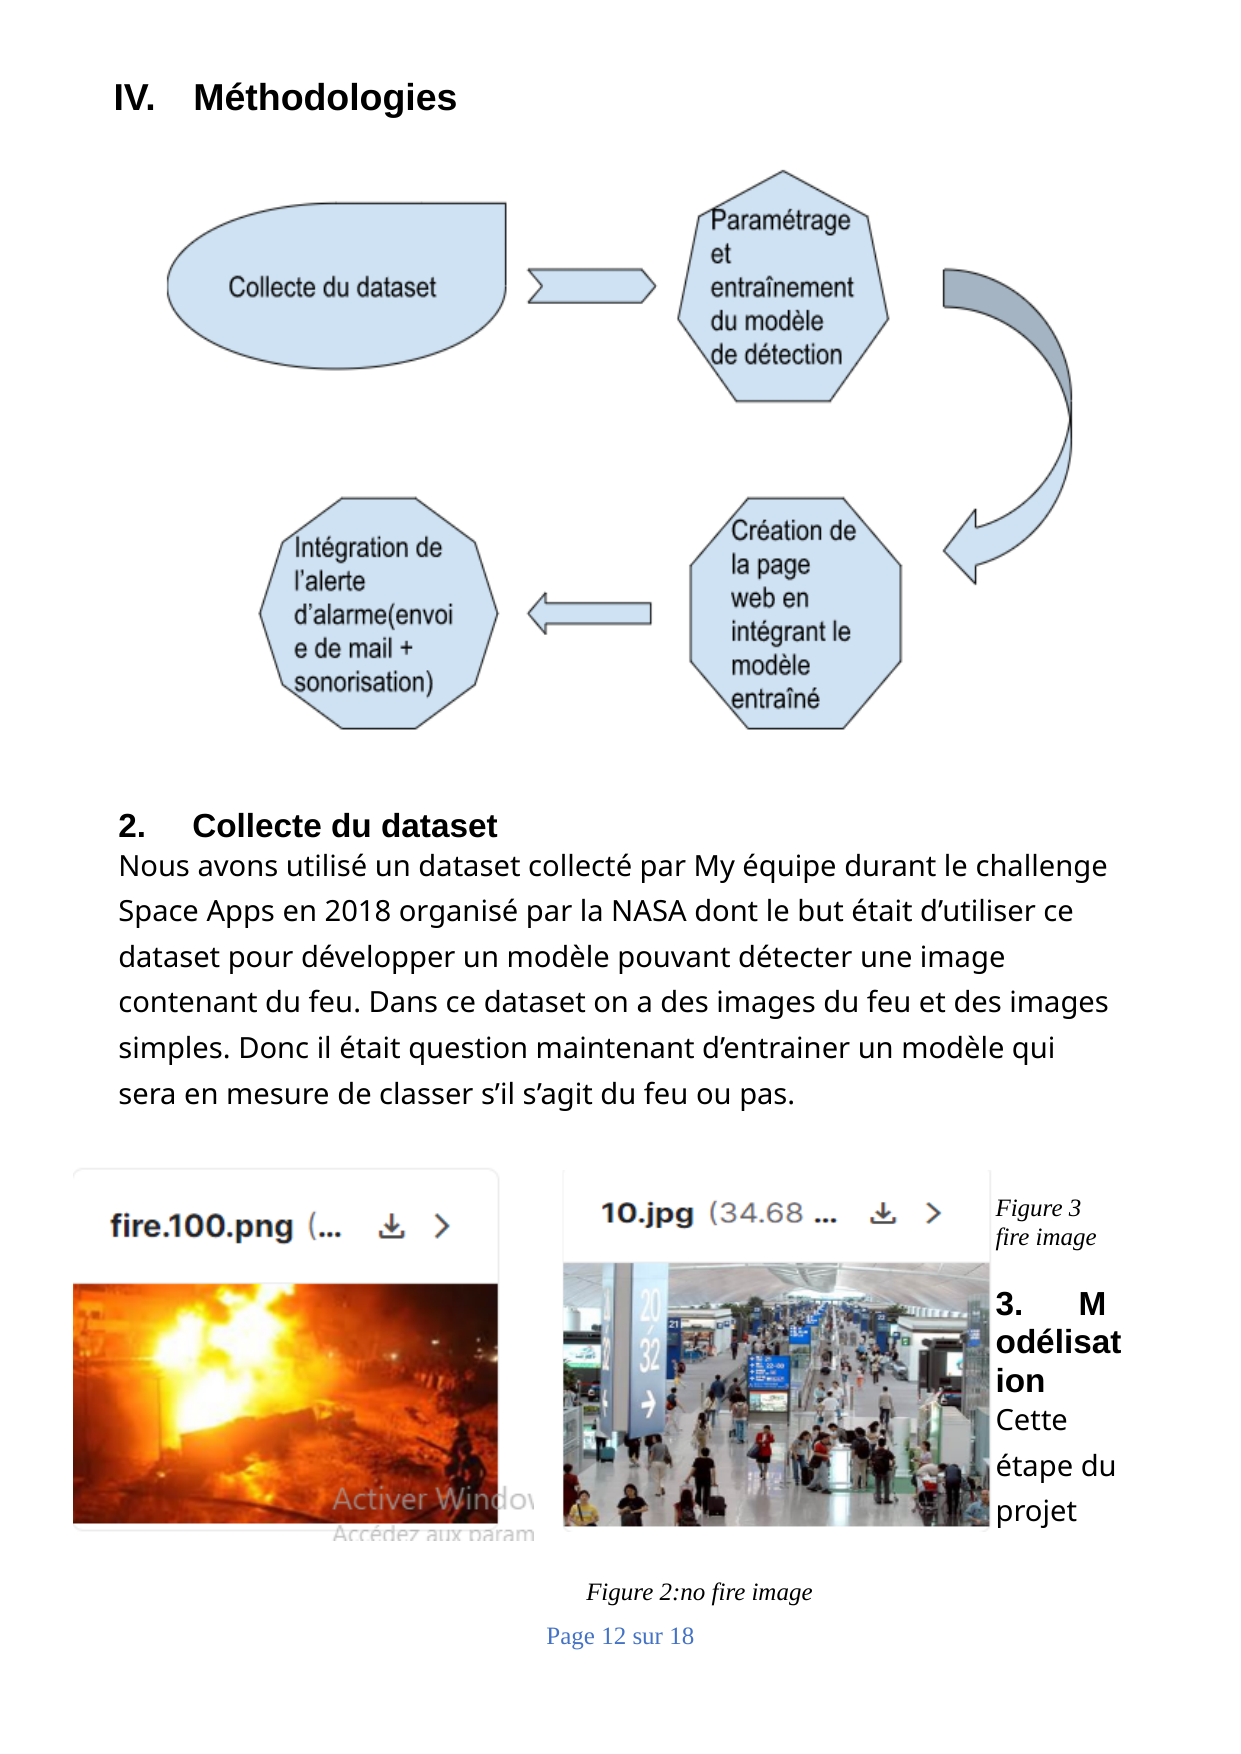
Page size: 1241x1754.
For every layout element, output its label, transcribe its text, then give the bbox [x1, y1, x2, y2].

text Cette étape du projet [996, 1399, 1122, 1530]
subtitle Modélisation [996, 1284, 1122, 1399]
text Nous avons utilisé un dataset collecté par My équipe durant le challenge Space Apps en 2018 organisé par la NASA dont le but était d’utiliser ce dataset pour développer un modèle pouvant détecter une image contenant du feu. Dans ce dataset on a des images du feu et des images simples. Donc il était question maintenant d’entrainer un modèle qui sera en mesure de classer s’il s’agit du feu ou pas. [118, 845, 1122, 1113]
subtitle Collecte du dataset [118, 806, 1122, 845]
text Figure 3 fire image [996, 1193, 1122, 1251]
subtitle [534, 1284, 562, 1399]
list Méthodologies [156, 75, 1122, 118]
text Figure 2:no fire image [586, 1577, 1019, 1606]
text [534, 1193, 562, 1251]
